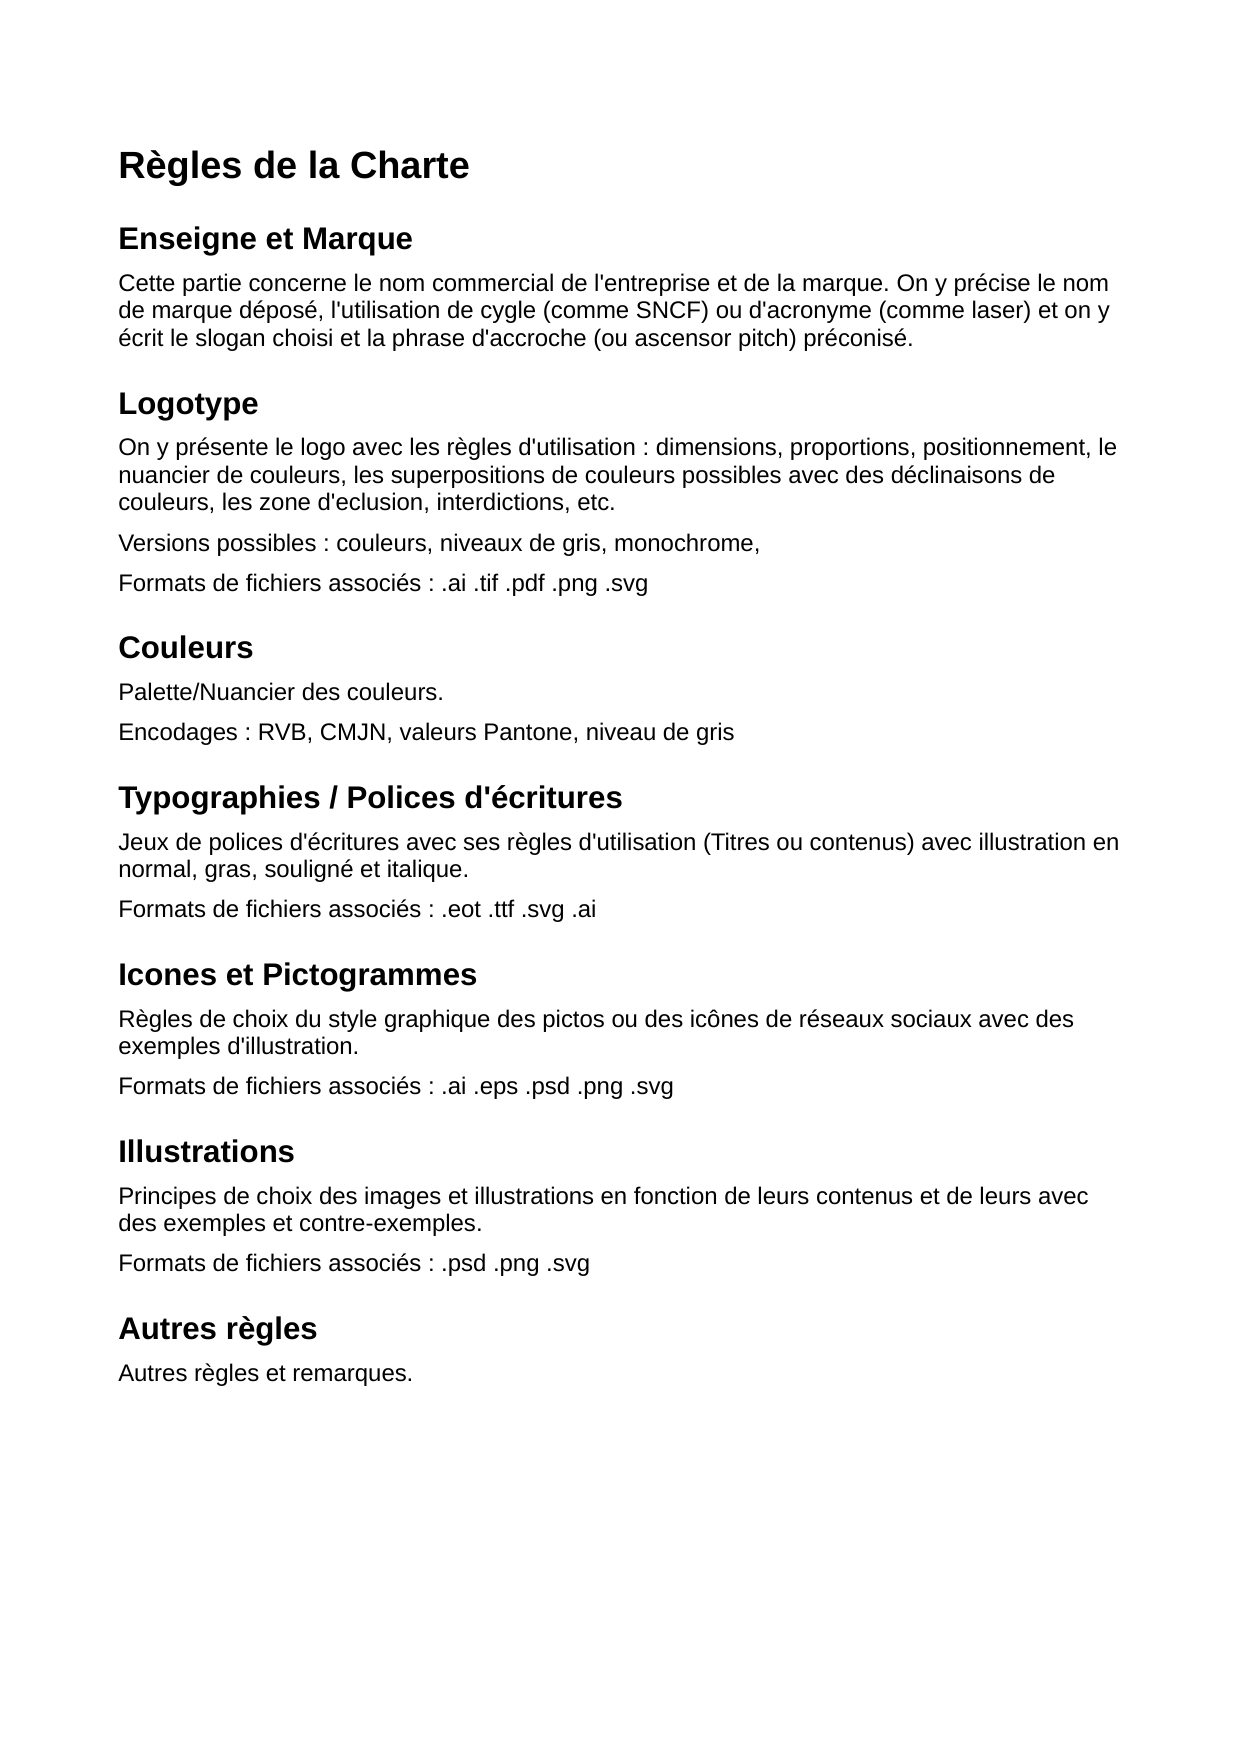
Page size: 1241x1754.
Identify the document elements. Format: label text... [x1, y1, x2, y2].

text Formats de fichiers associés : .psd .png .svg [118, 1249, 1122, 1277]
subtitle Illustrations [118, 1133, 1122, 1169]
text Cette partie concerne le nom commercial de l'entreprise et de la marque. On y précise le nom de marque déposé, l'utilisation de cygle (comme SNCF) ou d'acronyme (comme laser) et on y écrit le slogan choisi et la phrase d'accroche (ou ascensor pitch) préconisé. [118, 268, 1122, 351]
subtitle Logotype [118, 385, 1122, 421]
text Règles de choix du style graphique des pictos ou des icônes de réseaux sociaux avec des exemples d'illustration. [118, 1004, 1122, 1060]
text Autres règles et remarques. [118, 1359, 1122, 1386]
text Formats de fichiers associés : .ai .eps .psd .png .svg [118, 1072, 1122, 1100]
subtitle Typographies / Polices d'écritures [118, 779, 1122, 815]
text Jeux de polices d'écritures avec ses règles d'utilisation (Titres ou contenus) avec illustration en normal, gras, souligné et italique. [118, 827, 1122, 883]
subtitle Autres règles [118, 1310, 1122, 1346]
text Palette/Nuancier des couleurs. [118, 678, 1122, 706]
text Formats de fichiers associés : .ai .tif .pdf .png .svg [118, 568, 1122, 596]
text Principes de choix des images et illustrations en fonction de leurs contenus et de leurs avec des exemples et contre-exemples. [118, 1182, 1122, 1237]
text Versions possibles : couleurs, niveaux de gris, monochrome, [118, 528, 1122, 556]
text Encodages : RVB, CMJN, valeurs Pantone, niveau de gris [118, 718, 1122, 746]
text Formats de fichiers associés : .eot .ttf .svg .ai [118, 895, 1122, 923]
subtitle Icones et Pictogrammes [118, 956, 1122, 992]
subtitle Règles de la Charte [118, 143, 1122, 187]
text On y présente le logo avec les règles d'utilisation : dimensions, proportions, positionnement, le nuancier de couleurs, les superpositions de couleurs possibles avec des déclinaisons de couleurs, les zone d'eclusion, interdictions, etc. [118, 433, 1122, 516]
subtitle Enseigne et Marque [118, 220, 1122, 256]
subtitle Couleurs [118, 629, 1122, 665]
